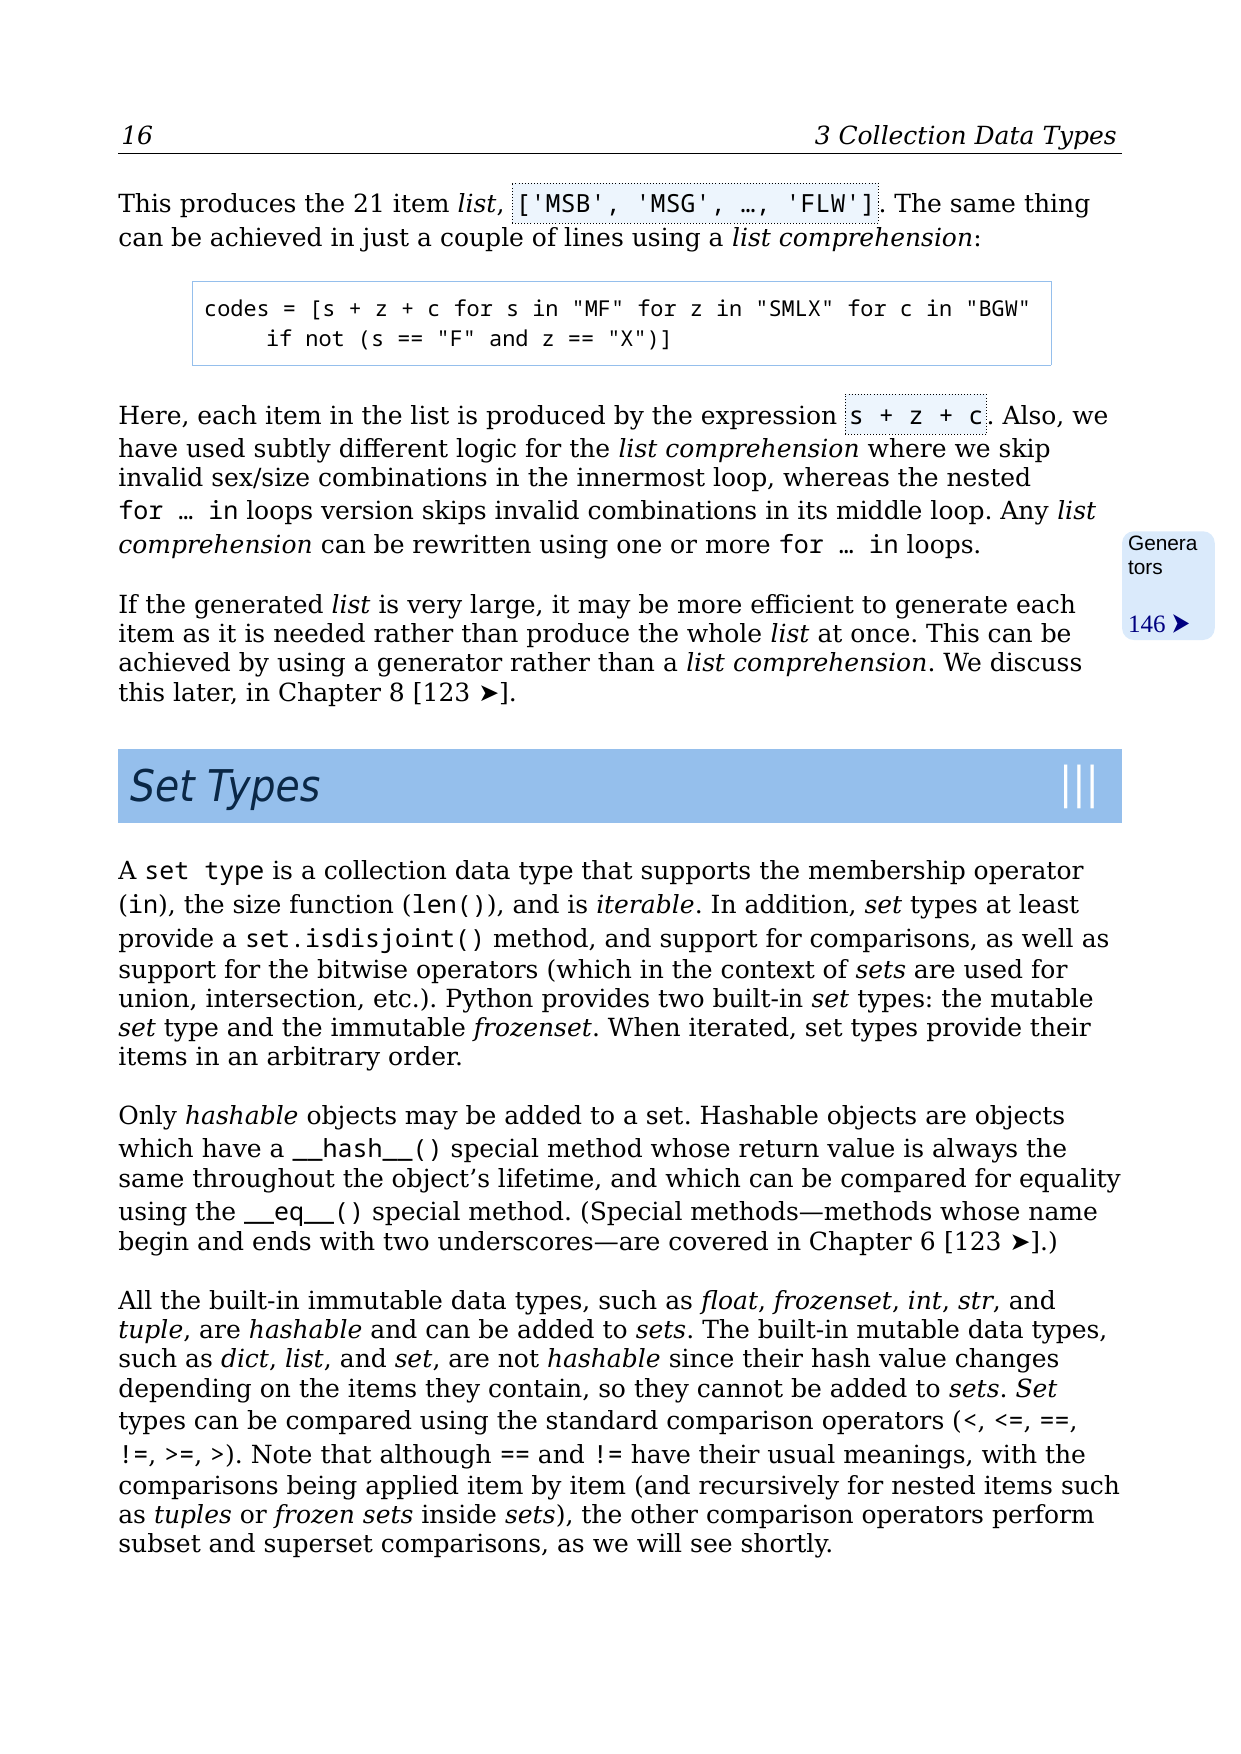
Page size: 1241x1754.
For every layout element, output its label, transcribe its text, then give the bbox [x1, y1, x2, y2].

text All the built-in immutable data types, such as float, frozenset, int, str, and tuple, are hashable and can be added to sets. The built-in mutable data types, such as dict, list, and set, are not hashable since their hash value changes depending on the items they contain, so they cannot be added to sets. Set types can be compared using the standard comparison operators (<, <=, ==, !⁠=, >=, >). Note that although == and != have their usual meanings, with the comparisons being applied item by item (and recursively for nested items such as tuples or frozen sets inside sets), the other comparison operators perform subset and superset comparisons, as we will see shortly. [118, 1286, 1122, 1558]
text Only hashable objects may be added to a set. Hashable objects are objects which have a __hash__() special method whose return value is always the same throughout the object’s lifetime, and which can be compared for equality using the __eq__() special method. (Special methods—methods whose name begin and ends with two underscores—are covered in Chapter 6 [123 ➤].) [118, 1101, 1122, 1257]
text If the generated list is very large, it may be more efficient to generate each item as it is needed rather than produce the whole list at once. This can be achieved by using a generator rather than a list comprehension. We discuss this later, in Chapter 8 [123 ➤]. [118, 590, 1122, 707]
text Here, each item in the list is produced by the expression s + z + c. Also, we have used subtly different logic for the list comprehension where we skip invalid sex/size combinations in the innermost loop, whereas the nested for … in loops version skips invalid combinations in its middle loop. Any list comprehension can be rewritten using one or more for … in loops. [118, 394, 1122, 561]
text codes = [s + z + c for s in "MF" for z in "SMLX" for c in "BGW" [193, 282, 1051, 311]
text A set type is a collection data type that supports the membership operator (in), the size function (len()), and is iterable. In addition, set types at least provide a set.isdisjoint() method, and support for comparisons, as well as support for the bitwise operators (which in the context of sets are used for union, intersection, etc.). Python provides two built-in set types: the mutable set type and the immutable frozenset. When iterated, set types provide their items in an arbitrary order. [118, 853, 1122, 1072]
subtitle Set Types [118, 749, 1122, 823]
text if not (s == "F" and z == "X")] [193, 311, 1051, 365]
text ||| [1039, 758, 1098, 808]
text This produces the 21 item list, ['MSB', 'MSG', …, 'FLW']. The same thing can be achieved in just a couple of lines using a list comprehension: [118, 183, 1122, 252]
